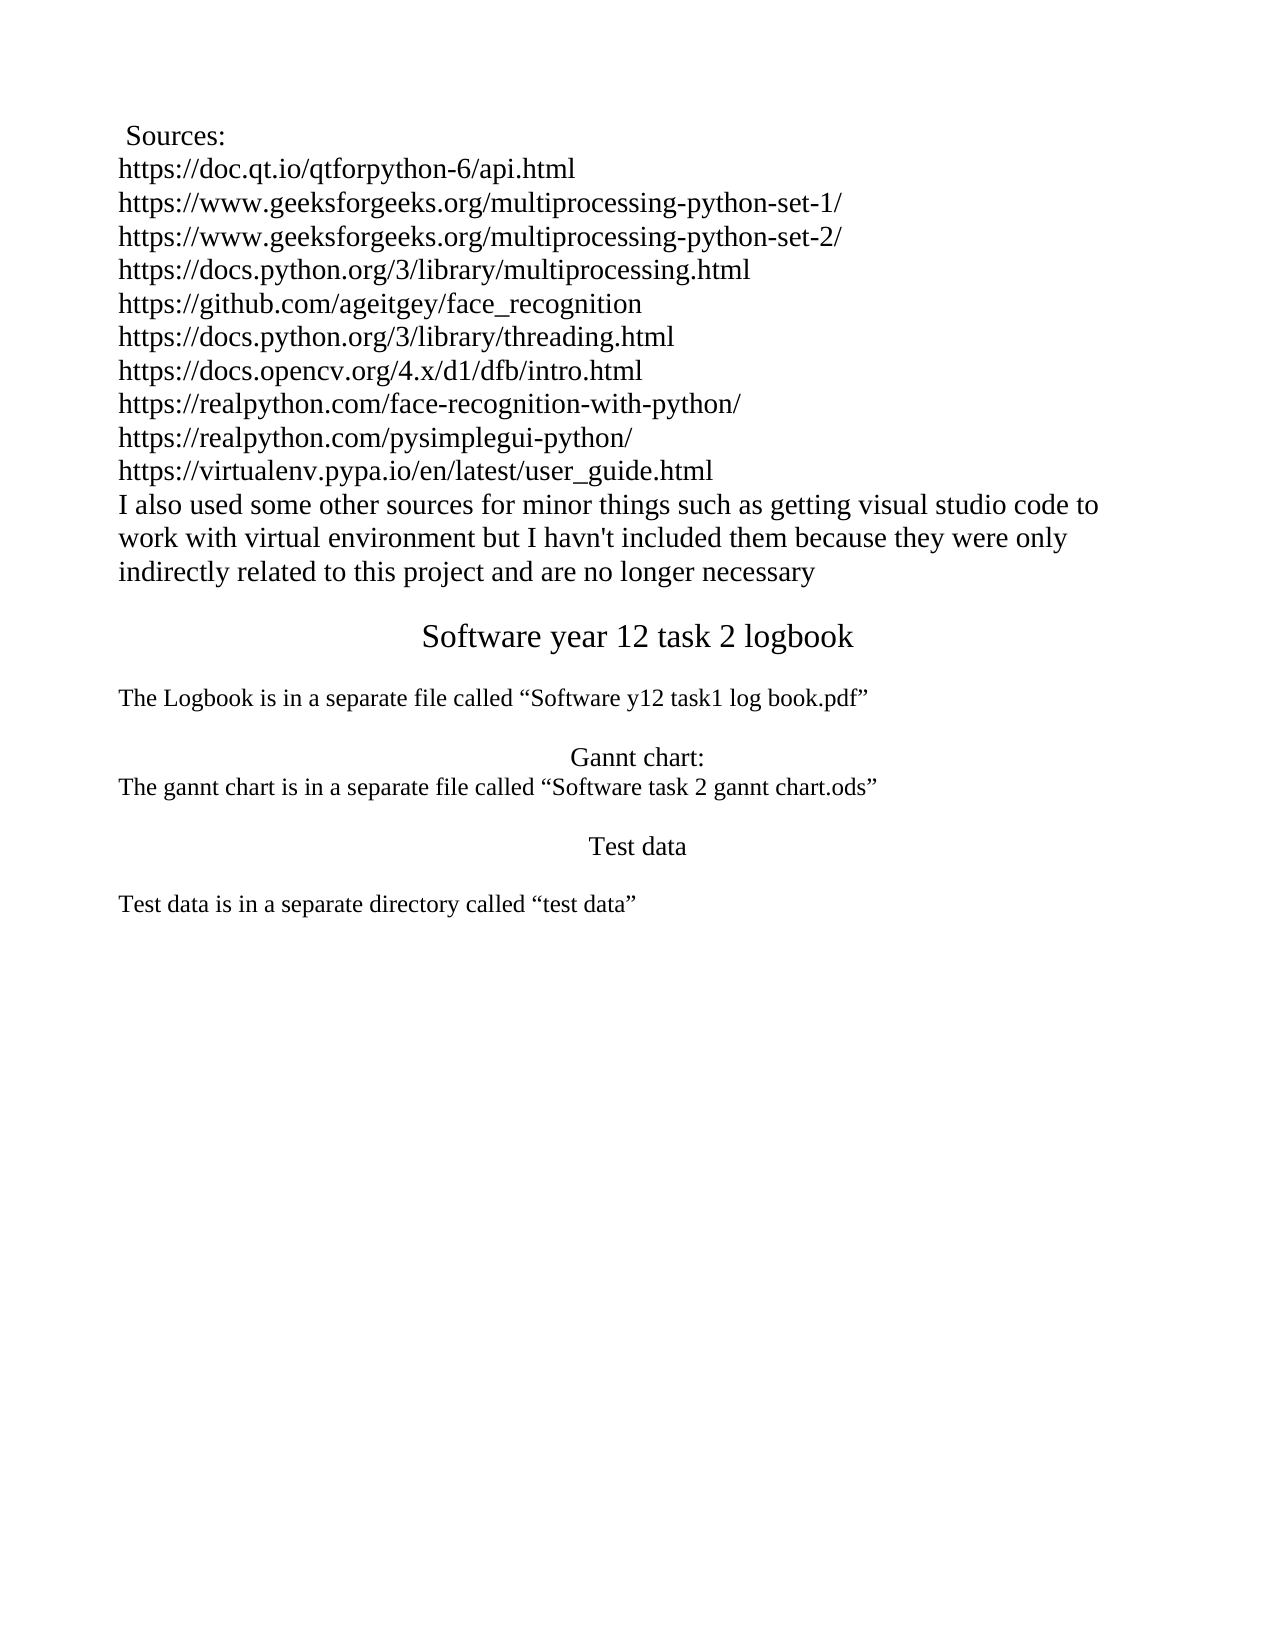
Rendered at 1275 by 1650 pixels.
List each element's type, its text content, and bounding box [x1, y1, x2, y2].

text https://github.com/ageitgey/face_recognition [118, 286, 1157, 319]
text Gannt chart: [118, 741, 1157, 772]
text The Logbook is in a separate file called “Software y12 task1 log book.pdf” [118, 683, 1157, 712]
text Test data [118, 830, 1157, 861]
text https://www.geeksforgeeks.org/multiprocessing-python-set-1/ [118, 185, 1157, 219]
text https://virtualenv.pypa.io/en/latest/user_guide.html [118, 453, 1157, 487]
text https://docs.python.org/3/library/multiprocessing.html [118, 252, 1157, 286]
text https://doc.qt.io/qtforpython-6/api.html [118, 152, 1157, 185]
text Sources: [118, 118, 1157, 152]
text Software year 12 task 2 logbook [118, 616, 1157, 655]
text https://docs.opencv.org/4.x/d1/dfb/intro.html [118, 353, 1157, 386]
text https://realpython.com/face-recognition-with-python/ [118, 386, 1157, 420]
text https://docs.python.org/3/library/threading.html [118, 319, 1157, 353]
text https://realpython.com/pysimplegui-python/ [118, 420, 1157, 453]
text https://www.geeksforgeeks.org/multiprocessing-python-set-2/ [118, 219, 1157, 252]
text Test data is in a separate directory called “test data” [118, 889, 1157, 918]
text The gannt chart is in a separate file called “Software task 2 gannt chart.ods” [118, 772, 1157, 801]
text I also used some other sources for minor things such as getting visual studio code to work with virtual environment but I havn't included them because they were only indirectly related to this project and are no longer necessary [118, 487, 1157, 588]
